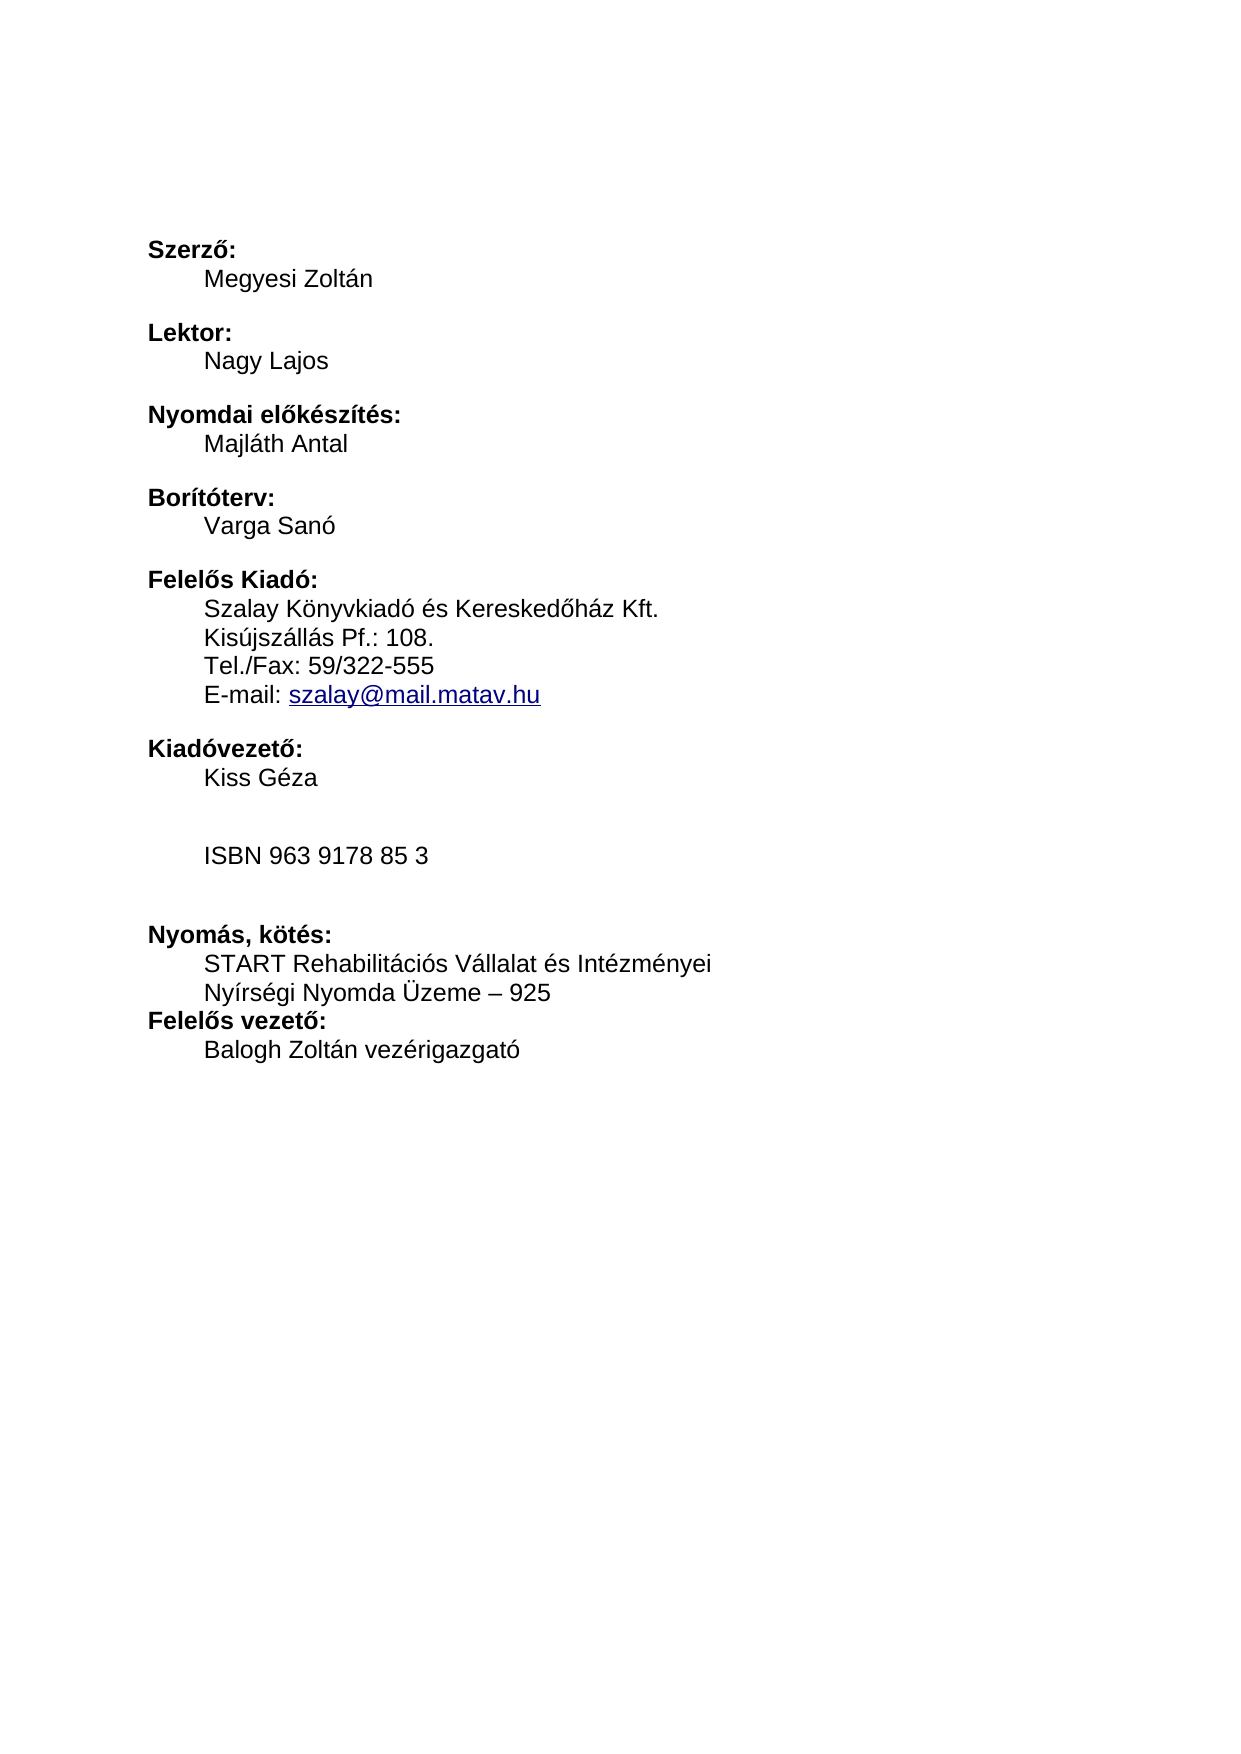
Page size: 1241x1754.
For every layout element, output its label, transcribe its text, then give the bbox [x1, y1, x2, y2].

text Lektor: [148, 318, 1093, 346]
text START Rehabilitációs Vállalat és Intézményei [204, 949, 1093, 978]
text Felelős vezető: [148, 1006, 1093, 1035]
text Nagy Lajos [148, 346, 1093, 375]
text Felelős Kiadó: [148, 565, 1093, 594]
text Nyomás, kötés: [148, 920, 1093, 949]
text Szerző: [148, 235, 1093, 264]
text ISBN 963 9178 85 3 [204, 841, 1093, 870]
text Nyomdai előkészítés: [148, 400, 1093, 429]
text Kisújszállás Pf.: 108. [204, 623, 1093, 651]
text Kiadóvezető: [148, 734, 1093, 763]
text Majláth Antal [148, 429, 1093, 458]
text Nyírségi Nyomda Üzeme – 925 [204, 978, 1093, 1006]
text E-mail: szalay@mail.matav.hu [204, 680, 1093, 709]
text Tel./Fax: 59/322-555 [204, 651, 1093, 680]
text Balogh Zoltán vezérigazgató [204, 1035, 1093, 1064]
text Varga Sanó [148, 511, 1093, 540]
text Megyesi Zoltán [148, 264, 1093, 293]
text Kiss Géza [204, 763, 1093, 791]
text Szalay Könyvkiadó és Kereskedőház Kft. [204, 594, 1093, 623]
text Borítóterv: [148, 483, 1093, 511]
